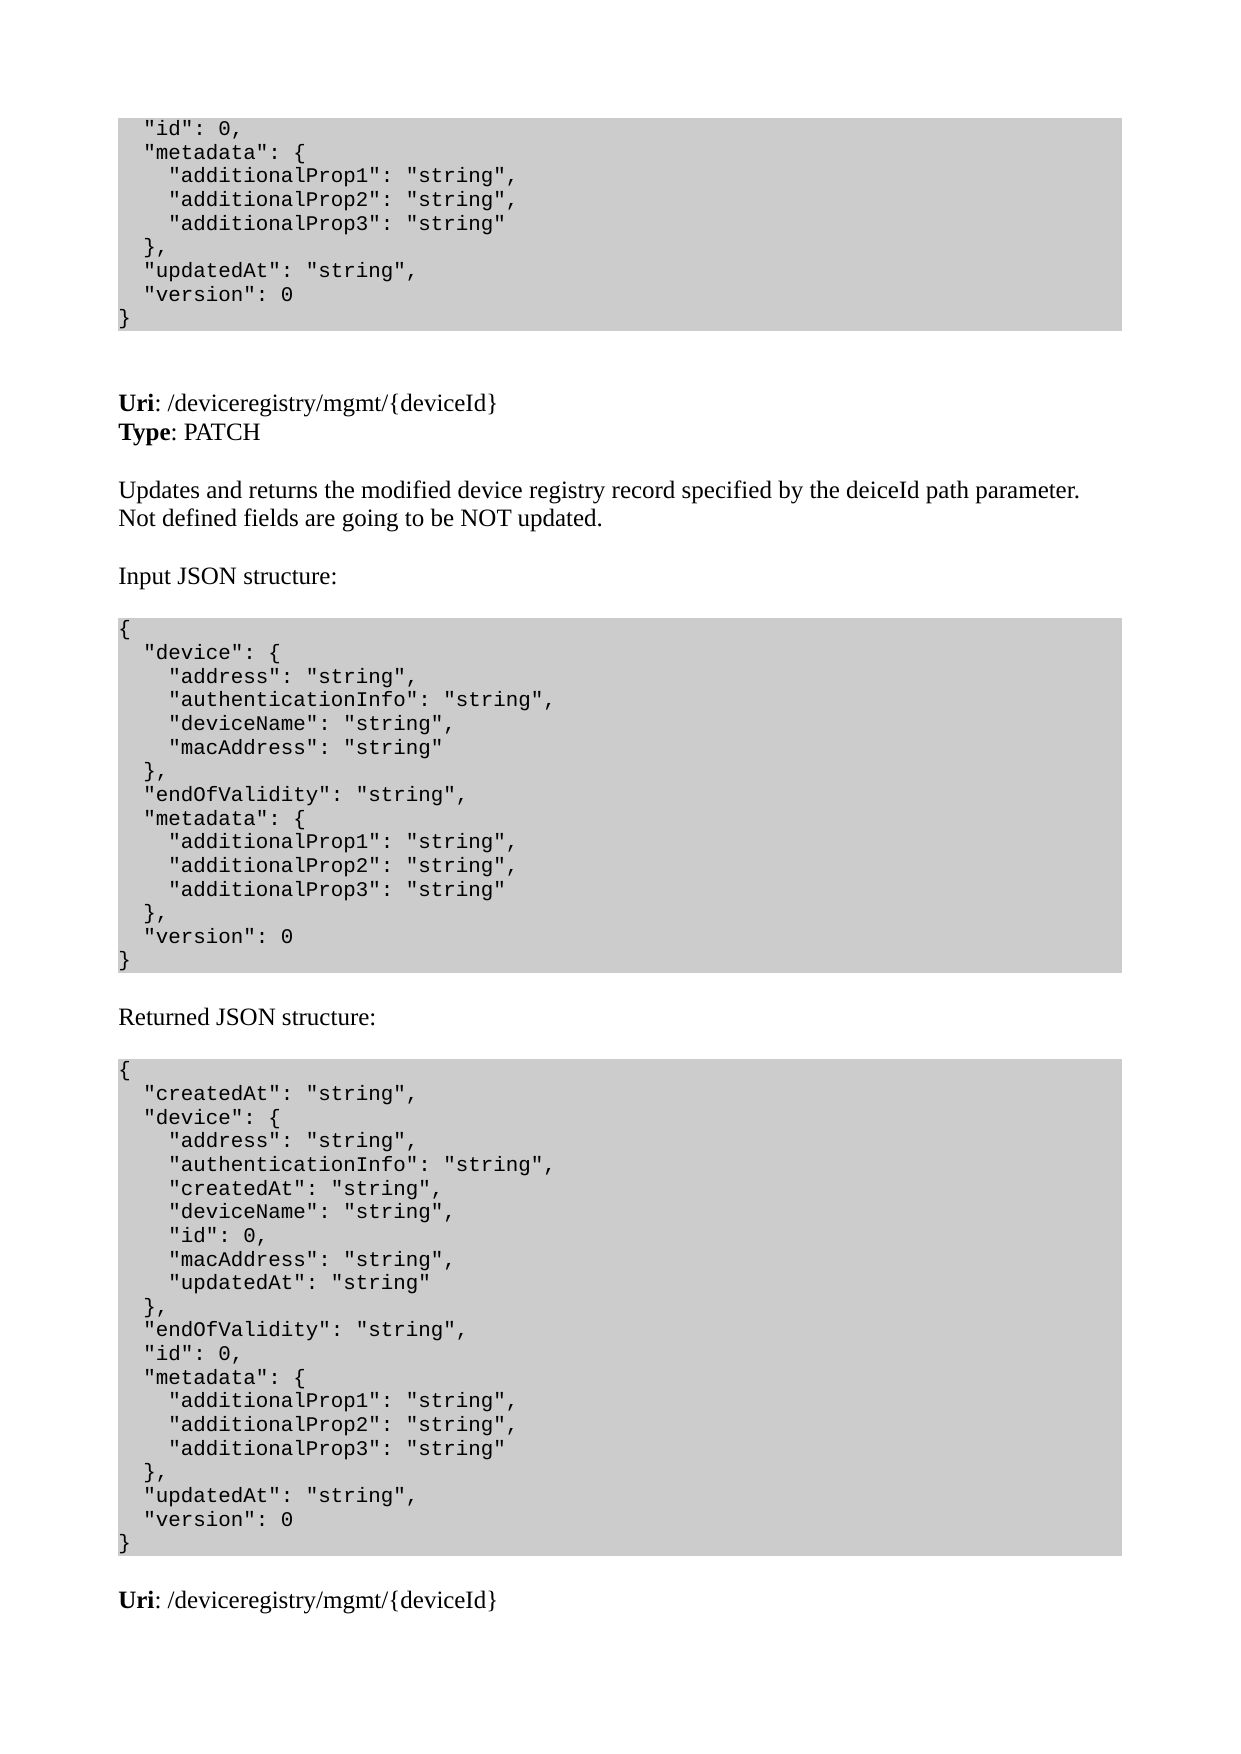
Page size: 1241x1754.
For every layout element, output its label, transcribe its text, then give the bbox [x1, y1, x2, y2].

text }, [118, 236, 1122, 260]
text Returned JSON structure: [118, 1002, 1122, 1031]
text "address": "string", [118, 1130, 1122, 1154]
text } [118, 1532, 1122, 1556]
text "additionalProp2": "string", [118, 189, 1122, 213]
text Updates and returns the modified device registry record specified by the deiceId path parameter. Not defined fields are going to be NOT updated. [118, 475, 1122, 532]
text "authenticationInfo": "string", [118, 1154, 1122, 1178]
text "version": 0 [118, 284, 1122, 307]
text }, [118, 1296, 1122, 1319]
text "device": { [118, 642, 1122, 666]
text "address": "string", [118, 666, 1122, 689]
text Uri: /deviceregistry/mgmt/{deviceId} [118, 1585, 1122, 1613]
text "additionalProp3": "string" [118, 878, 1122, 902]
text "updatedAt": "string", [118, 1485, 1122, 1509]
text Input JSON structure: [118, 561, 1122, 590]
text "updatedAt": "string" [118, 1272, 1122, 1296]
text "createdAt": "string", [118, 1178, 1122, 1201]
text { [118, 618, 1122, 642]
text "id": 0, [118, 1343, 1122, 1367]
text "id": 0, [118, 118, 1122, 142]
text "additionalProp1": "string", [118, 831, 1122, 855]
text "version": 0 [118, 926, 1122, 949]
text "macAddress": "string" [118, 737, 1122, 760]
text "metadata": { [118, 142, 1122, 165]
text "createdAt": "string", [118, 1083, 1122, 1107]
text "additionalProp3": "string" [118, 213, 1122, 236]
text } [118, 949, 1122, 973]
text Uri: /deviceregistry/mgmt/{deviceId} [118, 388, 1122, 417]
text } [118, 307, 1122, 331]
text "deviceName": "string", [118, 1201, 1122, 1225]
text }, [118, 902, 1122, 926]
text }, [118, 1461, 1122, 1485]
text "endOfValidity": "string", [118, 1319, 1122, 1343]
text }, [118, 760, 1122, 784]
text "metadata": { [118, 808, 1122, 831]
text "authenticationInfo": "string", [118, 689, 1122, 713]
text "deviceName": "string", [118, 713, 1122, 737]
text "additionalProp2": "string", [118, 1414, 1122, 1438]
text "device": { [118, 1107, 1122, 1130]
text "version": 0 [118, 1509, 1122, 1532]
text "macAddress": "string", [118, 1248, 1122, 1272]
text { [118, 1059, 1122, 1083]
text "endOfValidity": "string", [118, 784, 1122, 808]
text "id": 0, [118, 1225, 1122, 1248]
text "additionalProp1": "string", [118, 165, 1122, 189]
text "metadata": { [118, 1367, 1122, 1390]
text Type: PATCH [118, 417, 1122, 446]
text "updatedAt": "string", [118, 260, 1122, 284]
text "additionalProp2": "string", [118, 855, 1122, 878]
text "additionalProp3": "string" [118, 1438, 1122, 1461]
text "additionalProp1": "string", [118, 1390, 1122, 1414]
